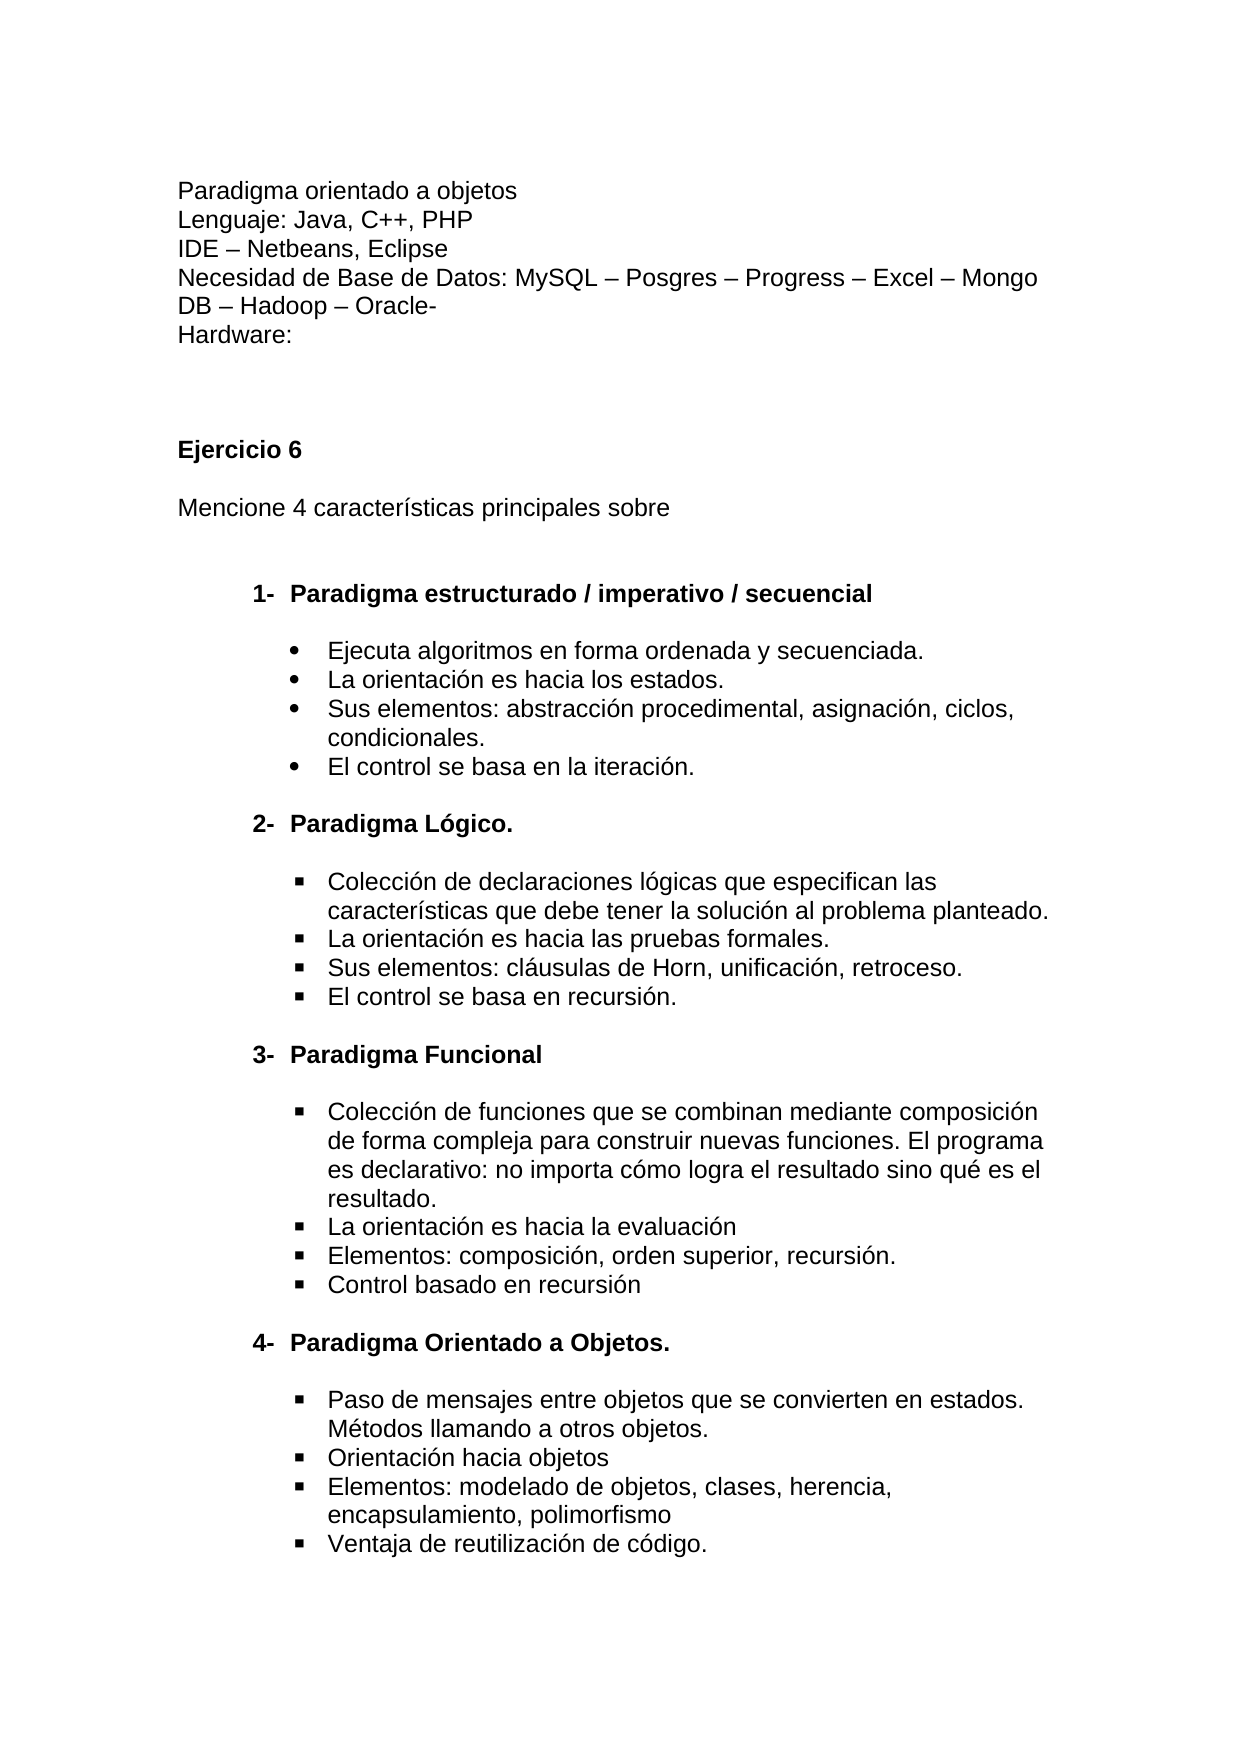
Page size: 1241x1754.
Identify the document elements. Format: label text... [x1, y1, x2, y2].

list El control se basa en la iteración. [290, 752, 1063, 781]
list Paradigma Orientado a Objetos. [252, 1328, 1063, 1356]
text IDE – Netbeans, Eclipse [177, 234, 1063, 263]
list La orientación es hacia los estados. [290, 665, 1063, 694]
text Paradigma orientado a objetos [177, 176, 1063, 205]
list Elementos: modelado de objetos, clases, herencia, encapsulamiento, polimorfismo [290, 1472, 1063, 1529]
list Colección de funciones que se combinan mediante composición de forma compleja para construir nuevas funciones. El programa es declarativo: no importa cómo logra el resultado sino qué es el resultado. [290, 1097, 1063, 1212]
list Sus elementos: abstracción procedimental, asignación, ciclos, condicionales. [290, 694, 1063, 752]
list Ventaja de reutilización de código. [290, 1529, 1063, 1558]
list Ejecuta algoritmos en forma ordenada y secuenciada. [290, 636, 1063, 665]
list Control basado en recursión [290, 1270, 1063, 1299]
list Orientación hacia objetos [290, 1443, 1063, 1472]
text Lenguaje: Java, C++, PHP [177, 205, 1063, 234]
text Hardware: [177, 320, 1063, 349]
list Colección de declaraciones lógicas que especifican las características que debe tener la solución al problema planteado. [290, 867, 1063, 924]
list La orientación es hacia la evaluación [290, 1212, 1063, 1241]
list Paradigma estructurado / imperativo / secuencial [252, 579, 1063, 608]
list Paradigma Funcional [252, 1040, 1063, 1068]
list Elementos: composición, orden superior, recursión. [290, 1241, 1063, 1270]
text Necesidad de Base de Datos: MySQL – Posgres – Progress – Excel – Mongo DB – Hadoop – Oracle- [177, 263, 1063, 320]
list La orientación es hacia las pruebas formales. [290, 924, 1063, 953]
list Sus elementos: cláusulas de Horn, unificación, retroceso. [290, 953, 1063, 982]
text Mencione 4 características principales sobre [177, 493, 1063, 521]
text Ejercicio 6 [177, 435, 1063, 464]
list Paso de mensajes entre objetos que se convierten en estados. Métodos llamando a otros objetos. [290, 1385, 1063, 1443]
list Paradigma Lógico. [252, 809, 1063, 838]
list El control se basa en recursión. [290, 982, 1063, 1011]
